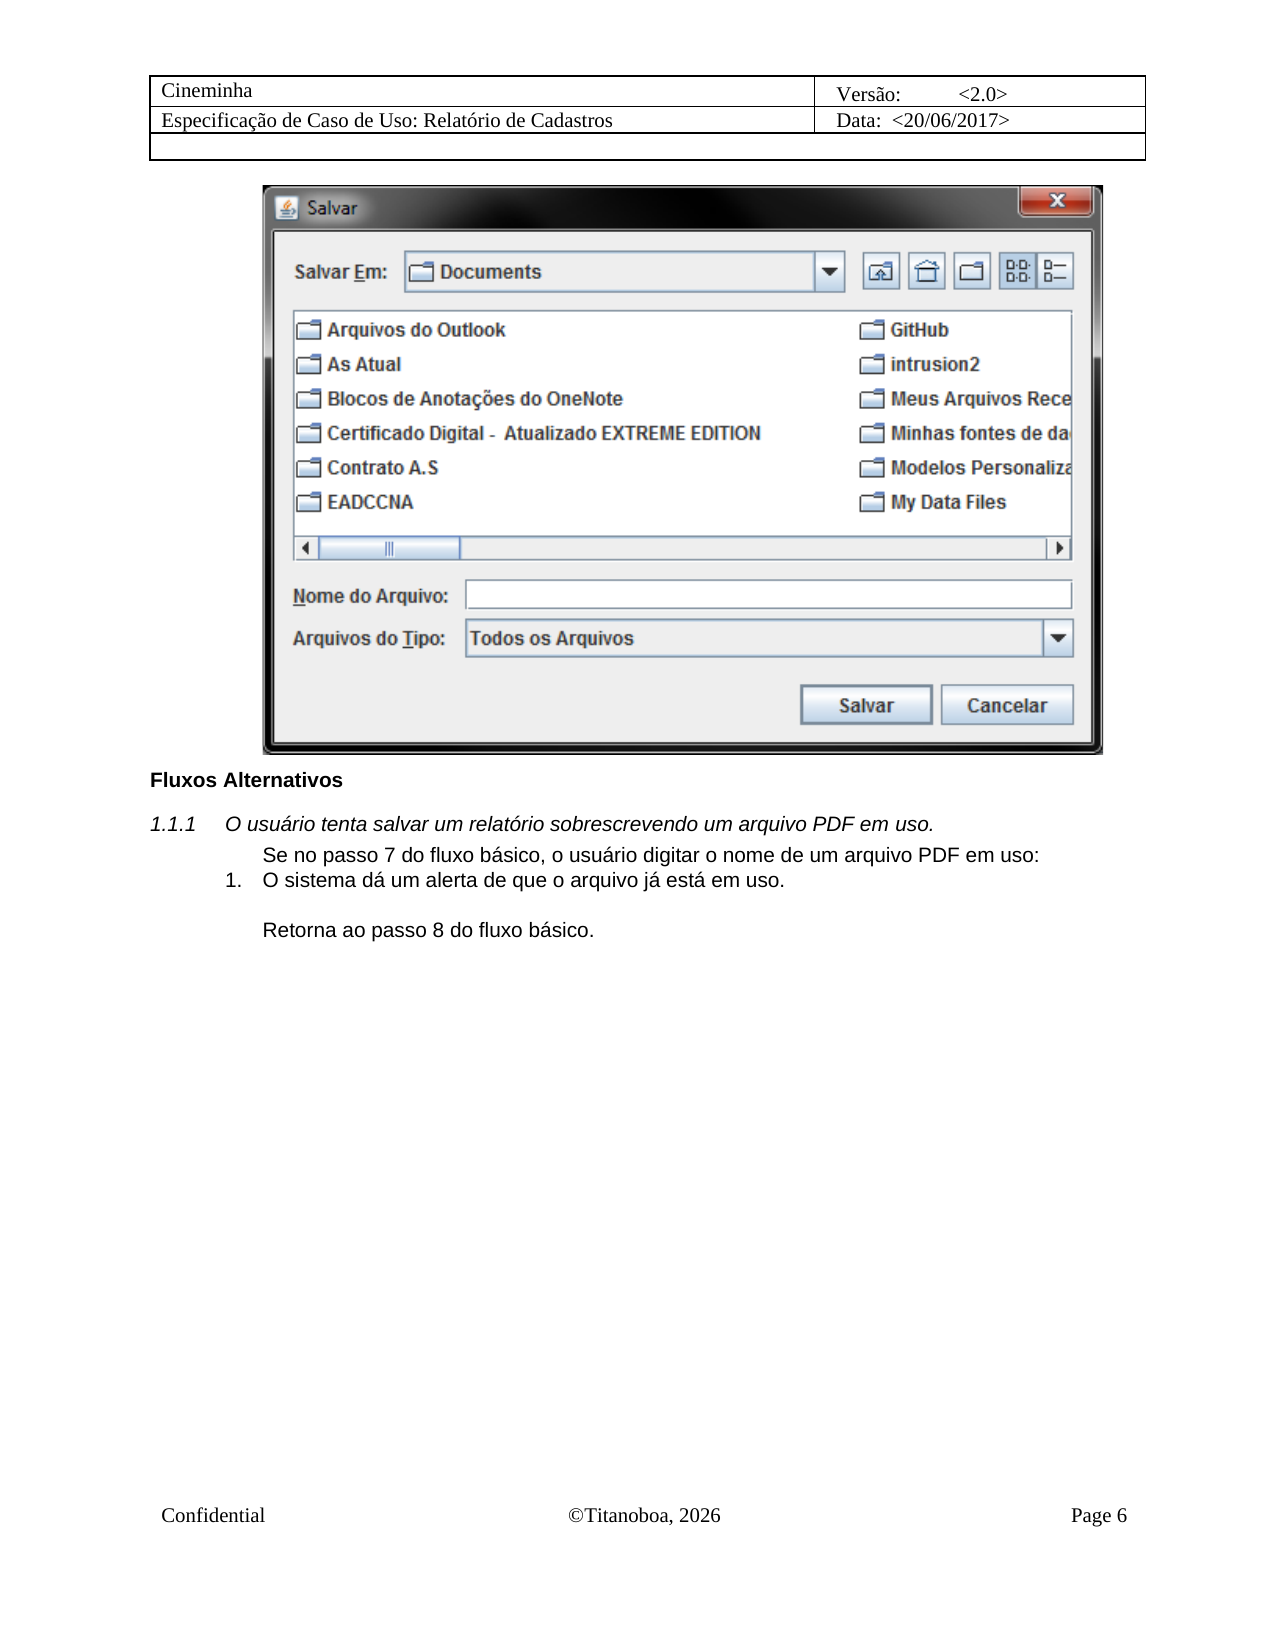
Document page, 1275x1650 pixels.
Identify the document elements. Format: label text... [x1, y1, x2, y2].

subtitle O usuário tenta salvar um relatório sobrescrevendo um arquivo PDF em uso. [150, 810, 1125, 835]
text Se no passo 7 do fluxo básico, o usuário digitar o nome de um arquivo PDF em uso: [262, 842, 1125, 867]
text Retorna ao passo 8 do fluxo básico. [262, 917, 1125, 942]
subtitle Fluxos Alternativos [150, 767, 1125, 792]
list O sistema dá um alerta de que o arquivo já está em uso. [225, 867, 1125, 892]
